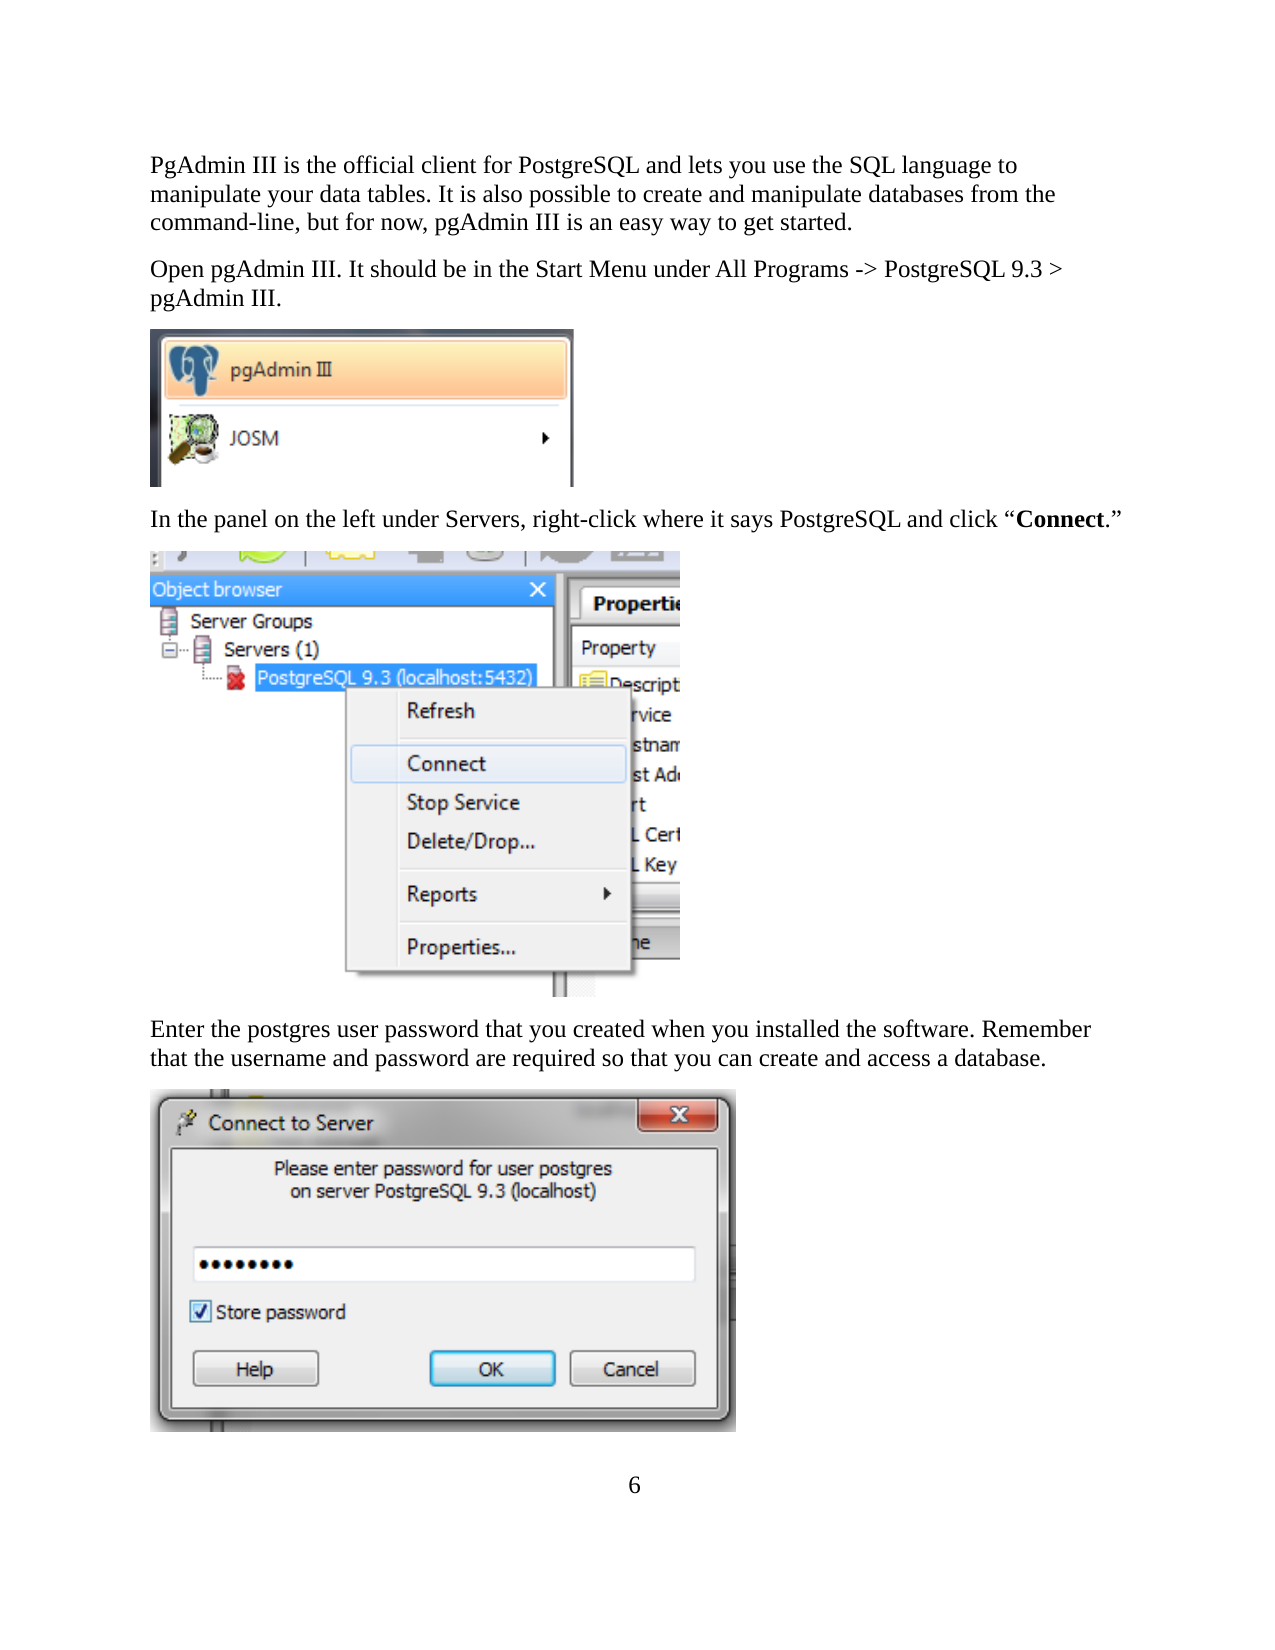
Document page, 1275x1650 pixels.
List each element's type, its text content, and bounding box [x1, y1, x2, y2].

text Open pgAdmin III. It should be in the Start Menu under All Programs -> PostgreSQL 9.3 > pgAdmin III. [150, 254, 1125, 312]
text PgAdmin III is the official client for PostgreSQL and lets you use the SQL language to manipulate your data tables. It is also possible to create and manipulate databases from the command-line, but for now, pgAdmin III is an easy way to get started. [150, 150, 1125, 236]
picture [150, 329, 574, 487]
text In the panel on the left under Servers, right-click where it says PostgreSQL and click “Connect.” [150, 504, 1125, 533]
picture [150, 1089, 736, 1432]
picture [150, 551, 680, 997]
text Enter the postgres user password that you created when you installed the software. Remember that the username and password are required so that you can create and access a database. [150, 1014, 1125, 1072]
